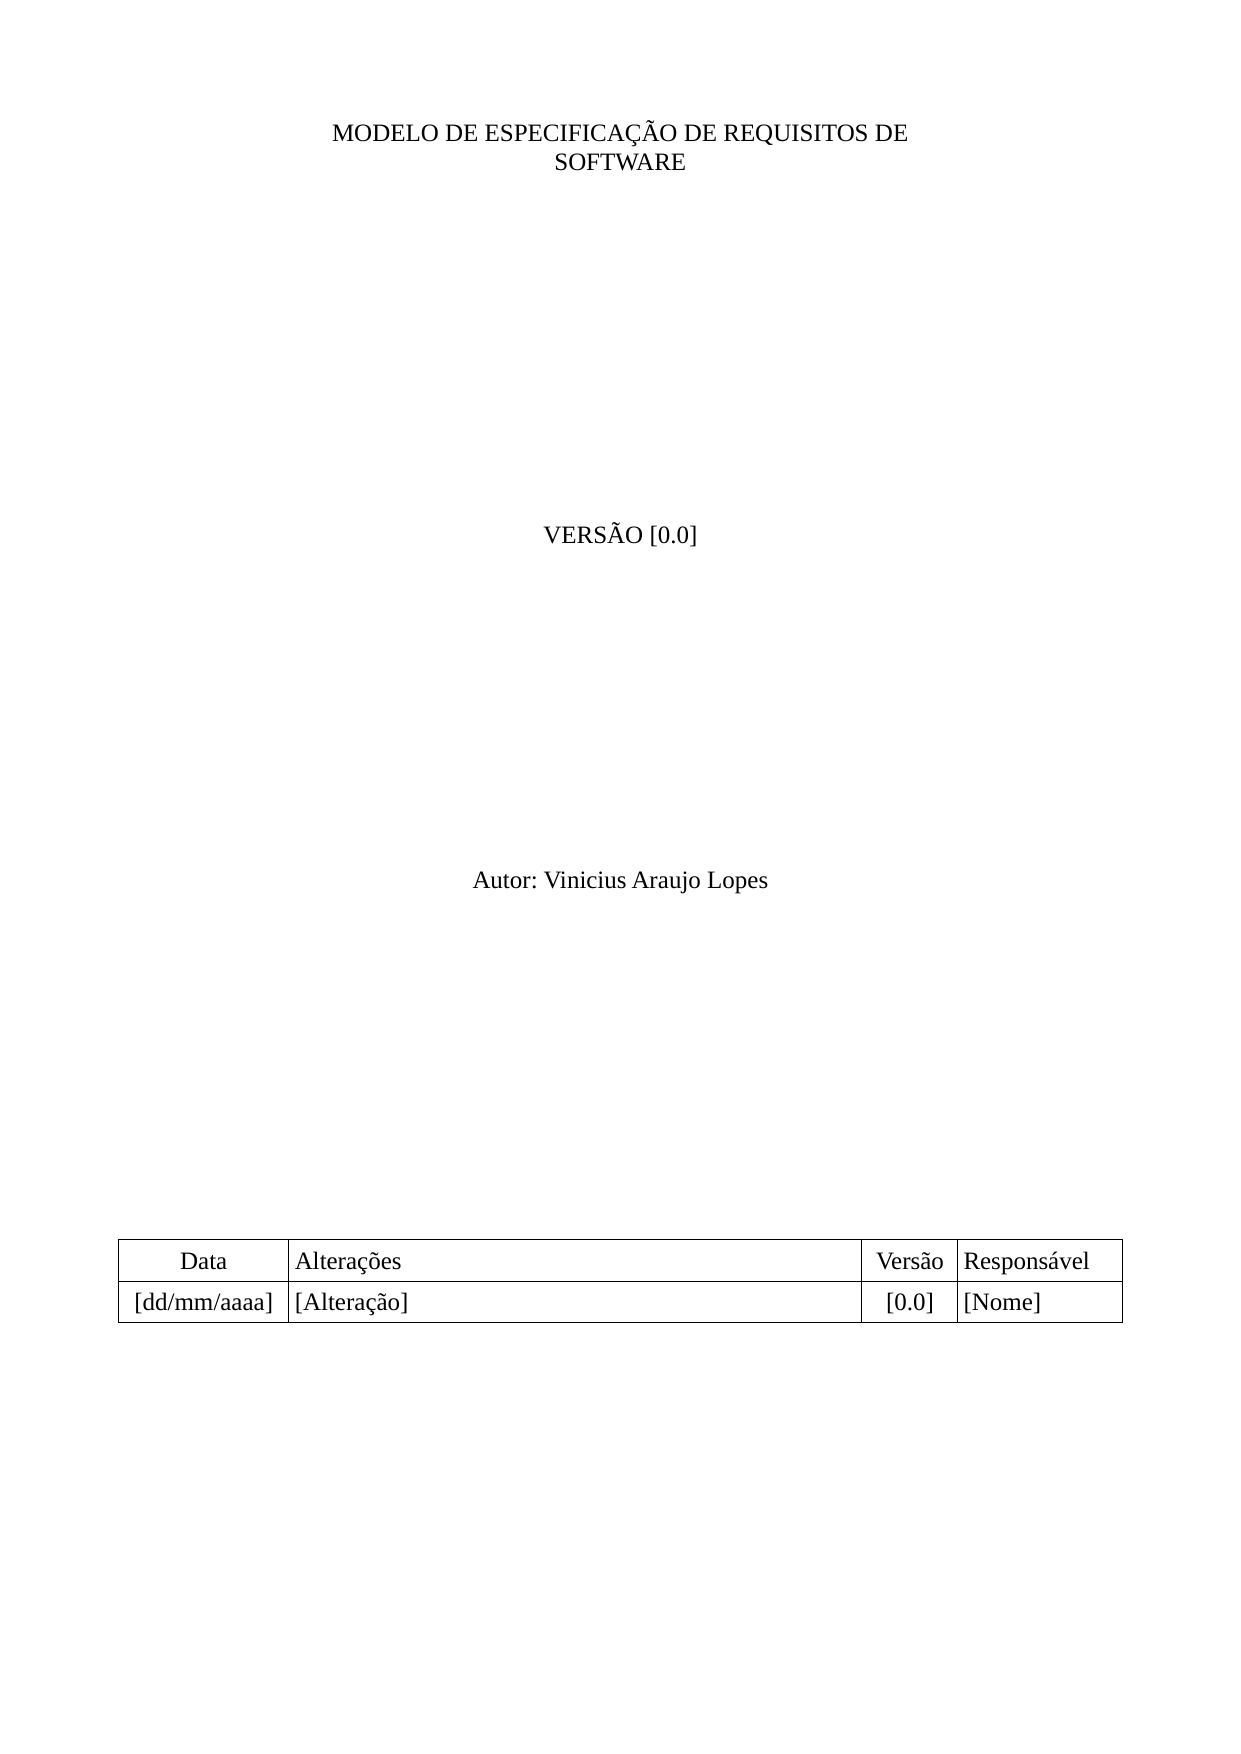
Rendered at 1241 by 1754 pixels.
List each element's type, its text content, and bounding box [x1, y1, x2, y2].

text Autor: Vinicius Araujo Lopes [118, 866, 1122, 894]
table_cell [0.0] [862, 1282, 957, 1322]
table_header Responsável [958, 1240, 1122, 1281]
text SOFTWARE [118, 147, 1122, 176]
table_header Data [119, 1240, 288, 1281]
table_cell [Nome] [958, 1282, 1122, 1322]
table_header Versão [862, 1240, 957, 1281]
text VERSÃO [0.0] [118, 521, 1122, 549]
table_cell [dd/mm/aaaa] [119, 1282, 288, 1322]
table_header Alterações [289, 1240, 861, 1281]
text MODELO DE ESPECIFICAÇÃO DE REQUISITOS DE [118, 118, 1122, 147]
table_cell [Alteração] [289, 1282, 861, 1322]
